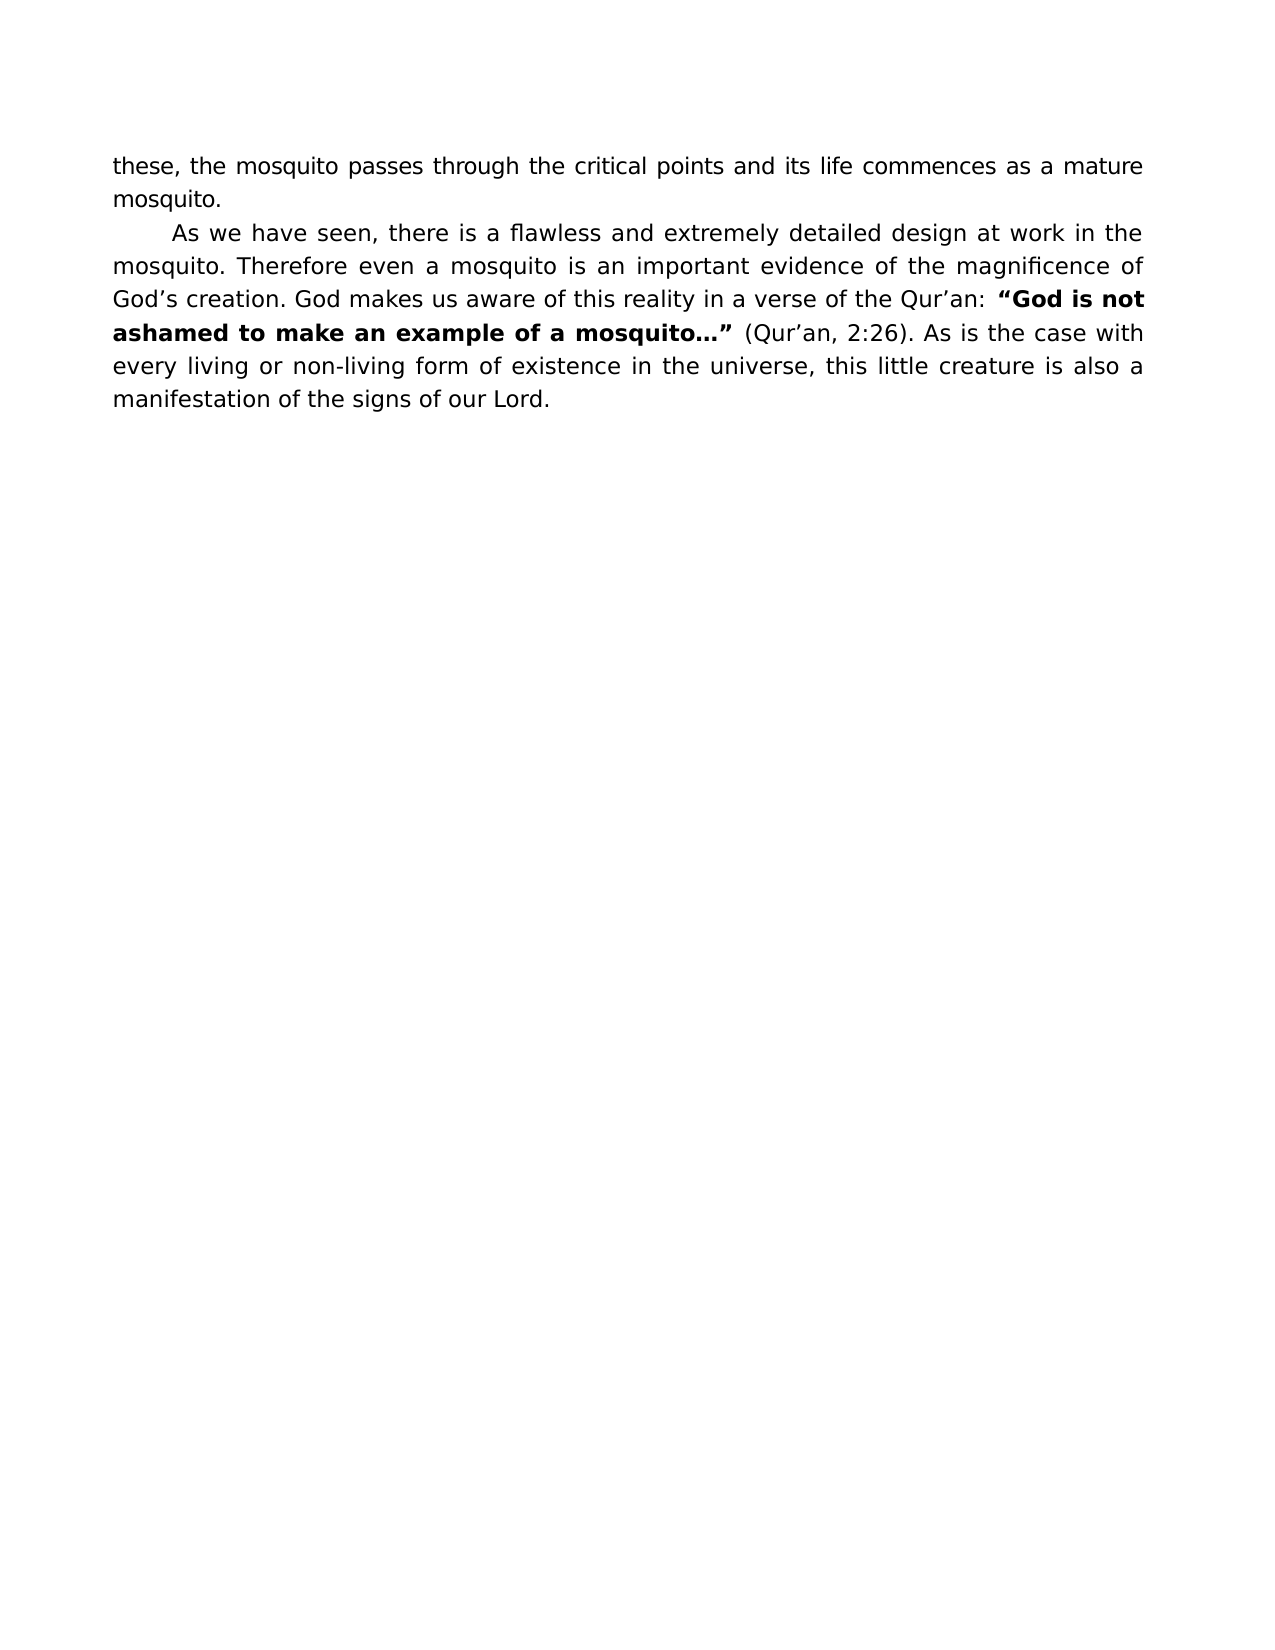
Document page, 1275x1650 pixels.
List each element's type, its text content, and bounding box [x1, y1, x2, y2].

text As we have seen, there is a flawless and extremely detailed design at work in the mosquito. Therefore even a mosquito is an important evidence of the magnificence of God’s creation. God makes us aware of this reality in a verse of the Qur’an: “God is not ashamed to make an example of a mosquito…” (Qur’an, 2:26). As is the case with every living or non-living form of existence in the universe, this little creature is also a manifestation of the signs of our Lord. [112, 214, 1145, 414]
text these, the mosquito passes through the critical points and its life commences as a mature mosquito. [112, 148, 1145, 214]
